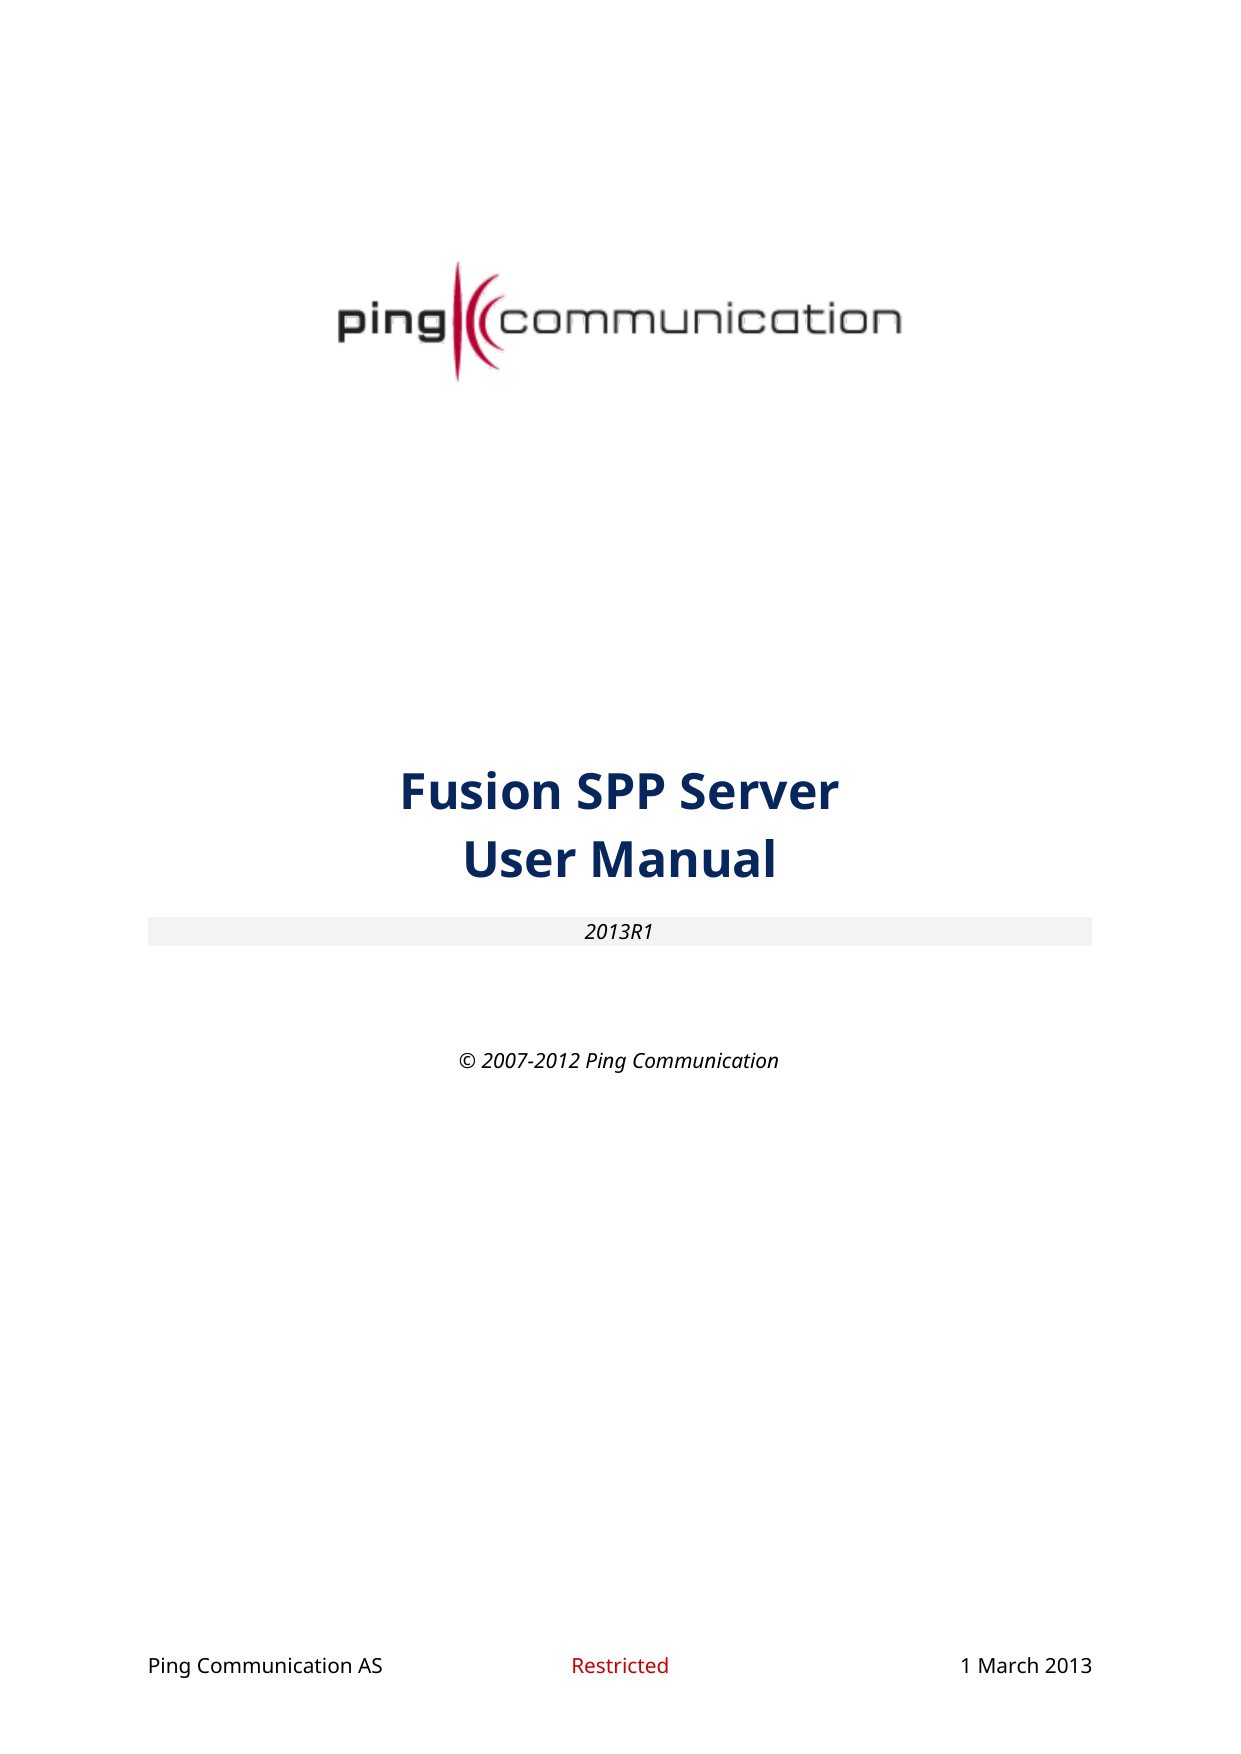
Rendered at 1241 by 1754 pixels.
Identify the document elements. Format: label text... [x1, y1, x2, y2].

title Fusion SPP Server User Manual [148, 756, 1092, 892]
text © 2007-2012 Ping Communication [148, 1046, 1092, 1075]
text 2013R1 [148, 917, 1092, 946]
picture [337, 261, 903, 384]
